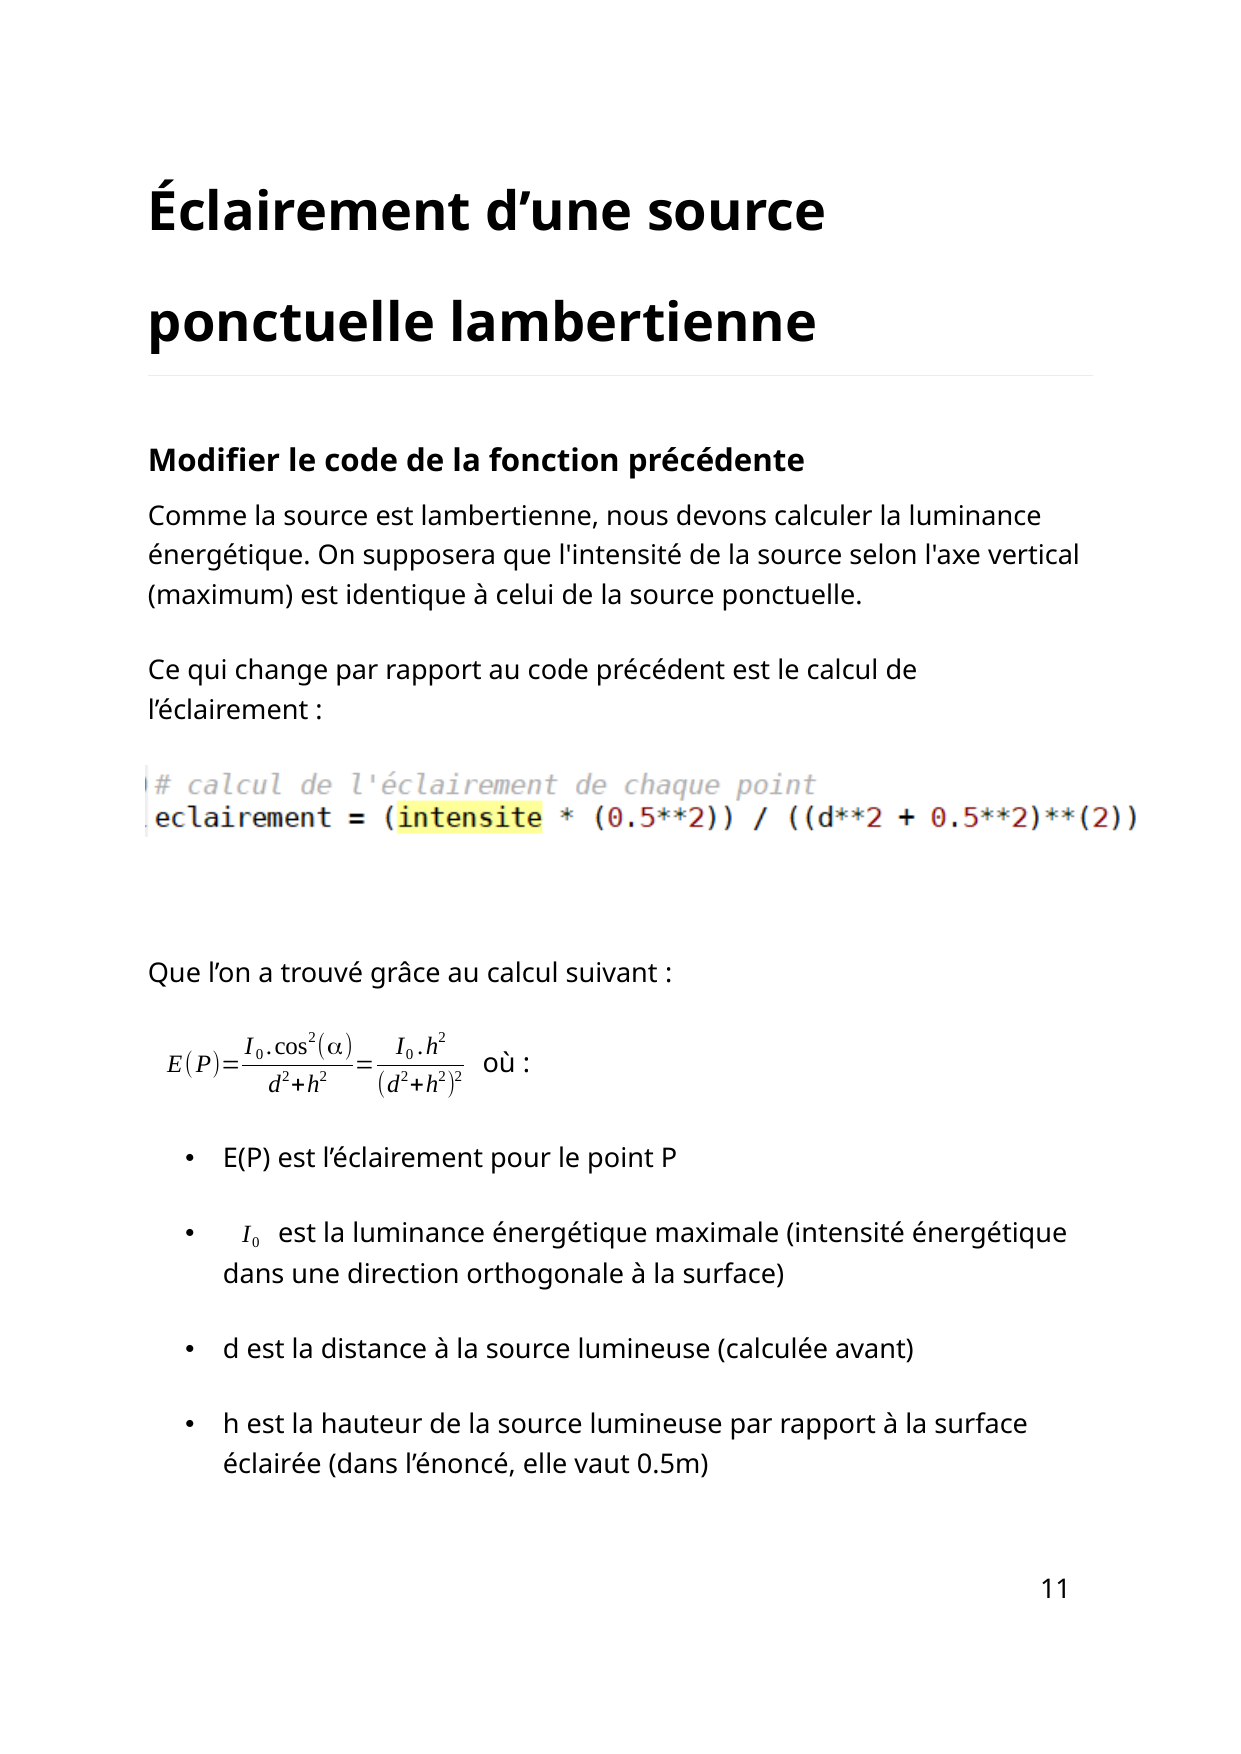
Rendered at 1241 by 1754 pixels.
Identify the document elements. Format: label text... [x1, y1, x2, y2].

text Comme la source est lambertienne, nous devons calculer la luminance énergétique. On supposera que l'intensité de la source selon l'axe vertical (maximum) est identique à celui de la source ponctuelle. [148, 496, 1093, 612]
picture [145, 765, 1157, 837]
list d est la distance à la source lumineuse (calculée avant) [185, 1330, 1093, 1367]
text Que l’on a trouvé grâce au calcul suivant : [148, 953, 1093, 990]
text où : [148, 1028, 1093, 1100]
text Modifier le code de la fonction précédente [148, 438, 1093, 480]
list h est la hauteur de la source lumineuse par rapport à la surface éclairée (dans l’énoncé, elle vaut 0.5m) [185, 1405, 1093, 1482]
text Ce qui change par rapport au code précédent est le calcul de l’éclairement : [148, 651, 1093, 727]
subtitle Éclairement d’une source ponctuelle lambertienne [148, 173, 1093, 375]
list E(P) est l’éclairement pour le point P [185, 1138, 1093, 1175]
list est la luminance énergétique maximale (intensité énergétique dans une direction orthogonale à la surface) [185, 1214, 1093, 1291]
